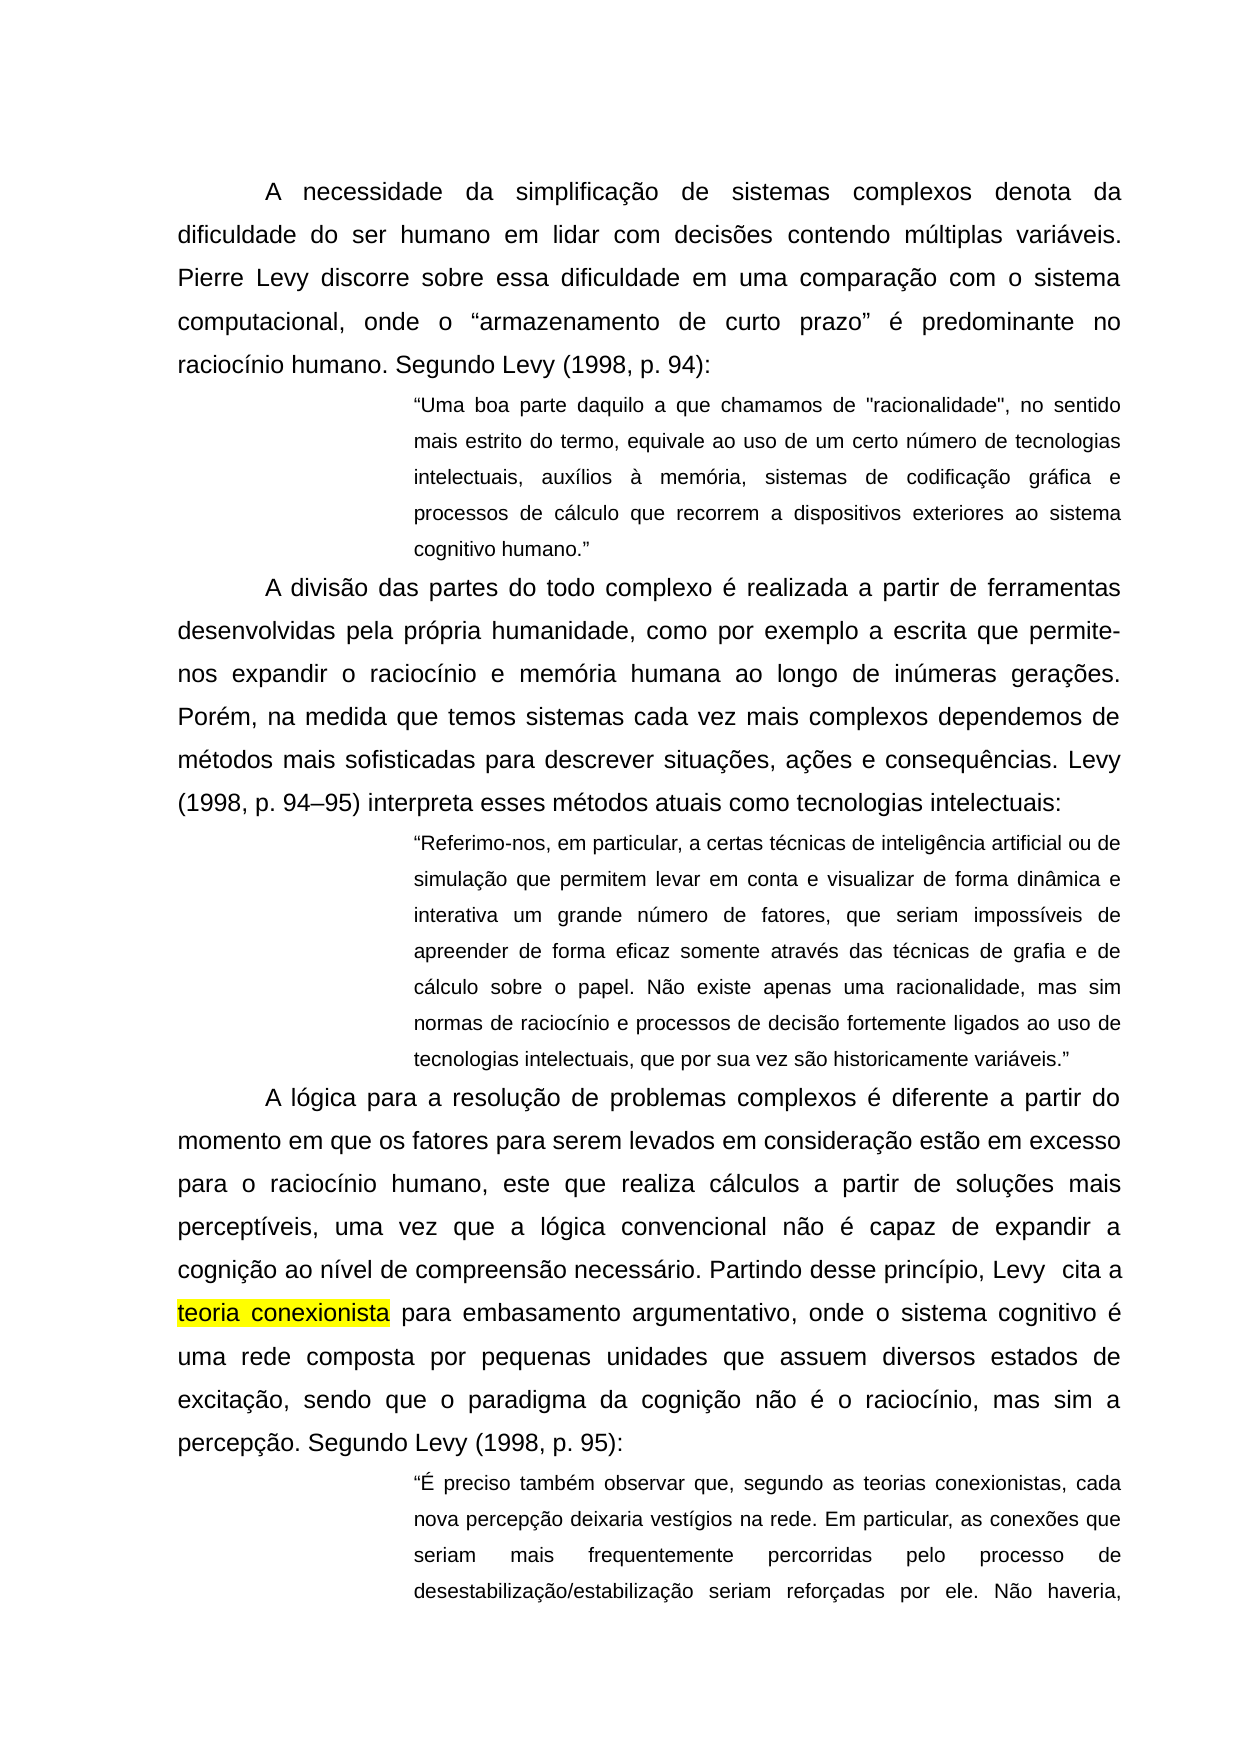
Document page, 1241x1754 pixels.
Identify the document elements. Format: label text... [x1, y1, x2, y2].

text A divisão das partes do todo complexo é realizada a partir de ferramentas desenvolvidas pela própria humanidade, como por exemplo a escrita que permite-nos expandir o raciocínio e memória humana ao longo de inúmeras gerações. Porém, na medida que temos sistemas cada vez mais complexos dependemos de métodos mais sofisticadas para descrever situações, ações e consequências. Levy (1998, p. 94–95) interpreta esses métodos atuais como tecnologias intelectuais: [177, 572, 1122, 817]
text A necessidade da simplificação de sistemas complexos denota da dificuldade do ser humano em lidar com decisões contendo múltiplas variáveis. Pierre Levy discorre sobre essa dificuldade em uma comparação com o sistema computacional, onde o “armazenamento de curto prazo” é predominante no raciocínio humano. Segundo Levy (1998, p. 94): [177, 177, 1122, 378]
text “Referimo-nos, em particular, a certas técnicas de inteligência artificial ou de simulação que permitem levar em conta e visualizar de forma dinâmica e interativa um grande número de fatores, que seriam impossíveis de apreender de forma eficaz somente através das técnicas de grafia e de cálculo sobre o papel. Não existe apenas uma racionalidade, mas sim normas de raciocínio e processos de decisão fortemente ligados ao uso de tecnologias intelectuais, que por sua vez são historicamente variáveis.” [413, 831, 1122, 1071]
text “Uma boa parte daquilo a que chamamos de "racionalidade", no sentido mais estrito do termo, equivale ao uso de um certo número de tecnologias intelectuais, auxílios à memória, sistemas de codificação gráfica e processos de cálculo que recorrem a dispositivos exteriores ao sistema cognitivo humano.” [413, 393, 1122, 561]
text “É preciso também observar que, segundo as teorias conexionistas, cada nova percepção deixaria vestígios na rede. Em particular, as conexões que seriam mais frequentemente percorridas pelo processo de desestabilização/estabilização seriam reforçadas por ele. Não haveria, [413, 1471, 1122, 1603]
text A lógica para a resolução de problemas complexos é diferente a partir do momento em que os fatores para serem levados em consideração estão em excesso para o raciocínio humano, este que realiza cálculos a partir de soluções mais perceptíveis, uma vez que a lógica convencional não é capaz de expandir a cognição ao nível de compreensão necessário. Partindo desse princípio, Levy cita a teoria conexionista para embasamento argumentativo, onde o sistema cognitivo é uma rede composta por pequenas unidades que assuem diversos estados de excitação, sendo que o paradigma da cognição não é o raciocínio, mas sim a percepção. Segundo Levy (1998, p. 95): [177, 1083, 1122, 1457]
